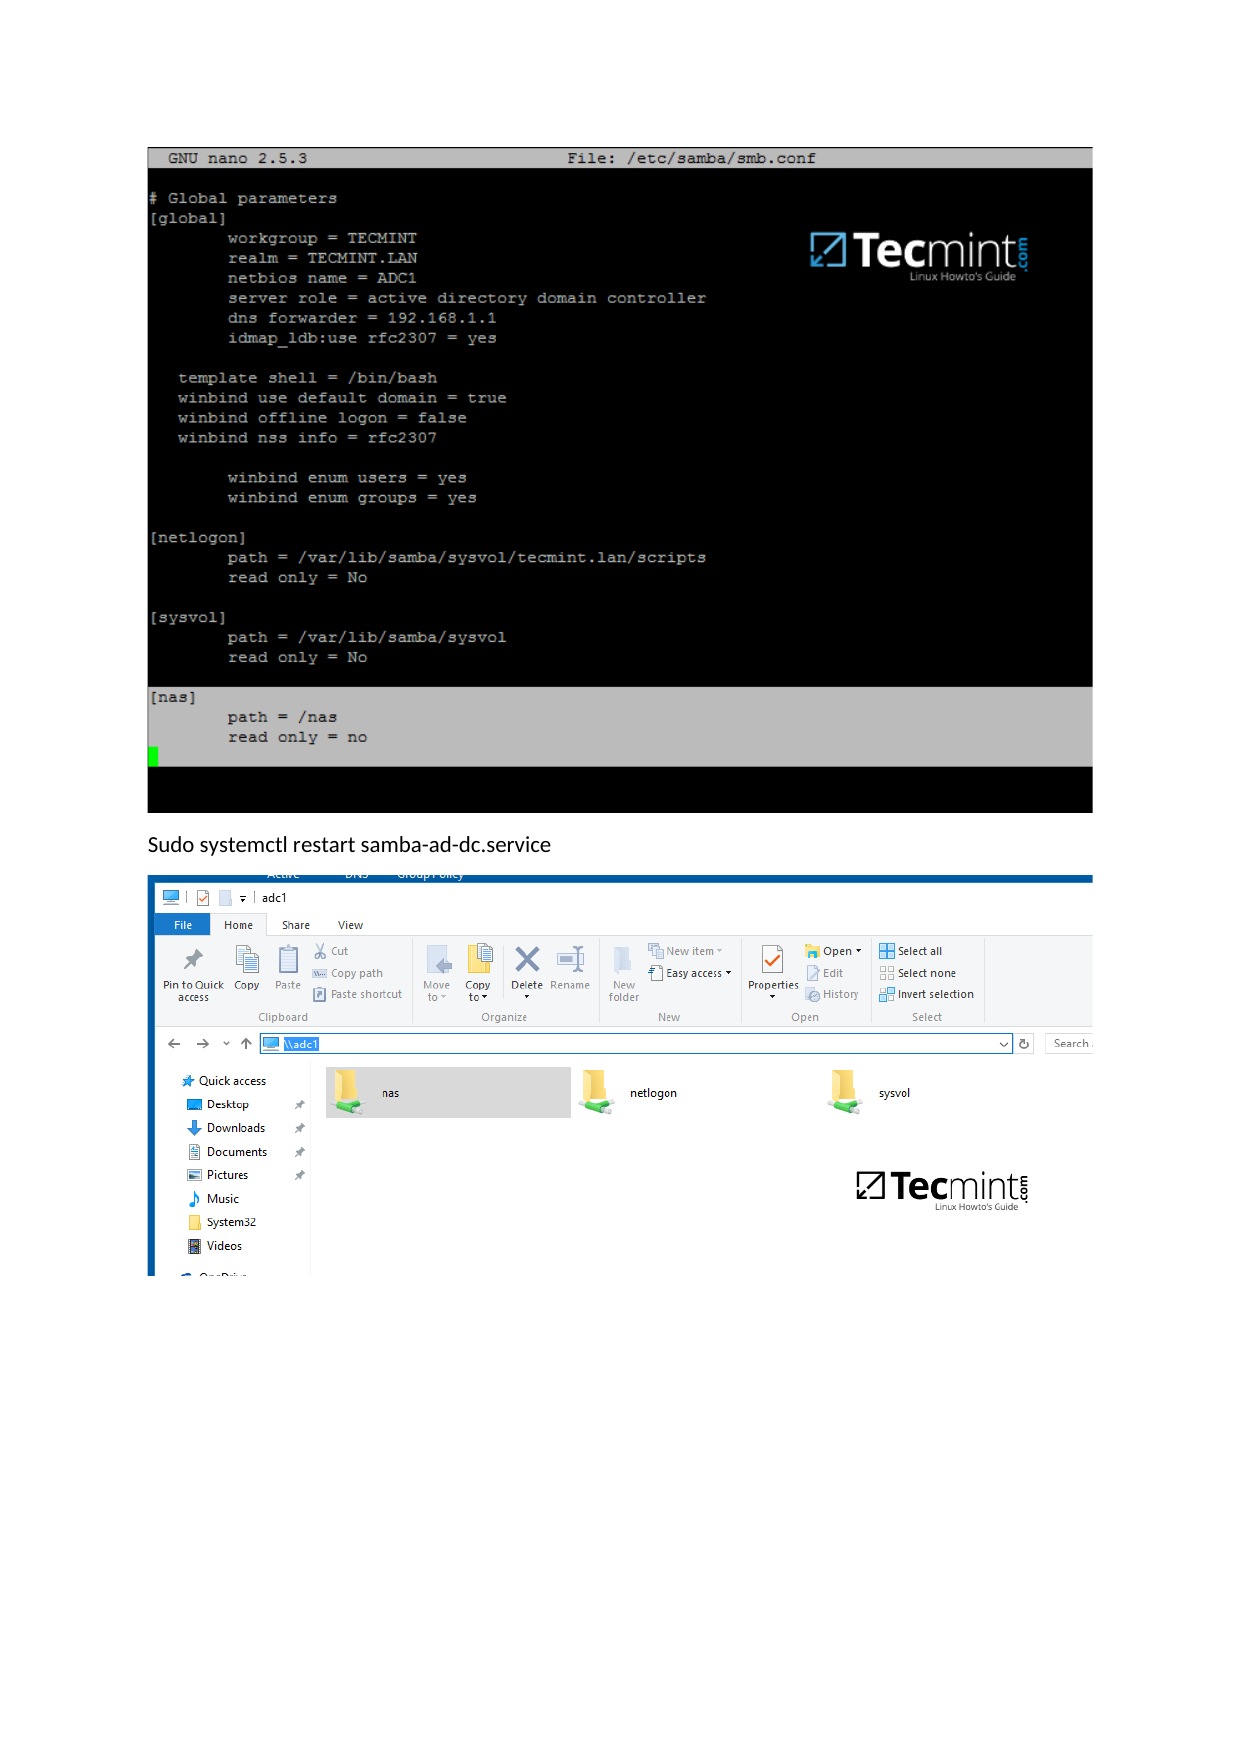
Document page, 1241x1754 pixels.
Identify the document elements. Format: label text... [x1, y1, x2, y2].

text Sudo systemctl restart samba-ad-dc.service [148, 830, 1093, 858]
